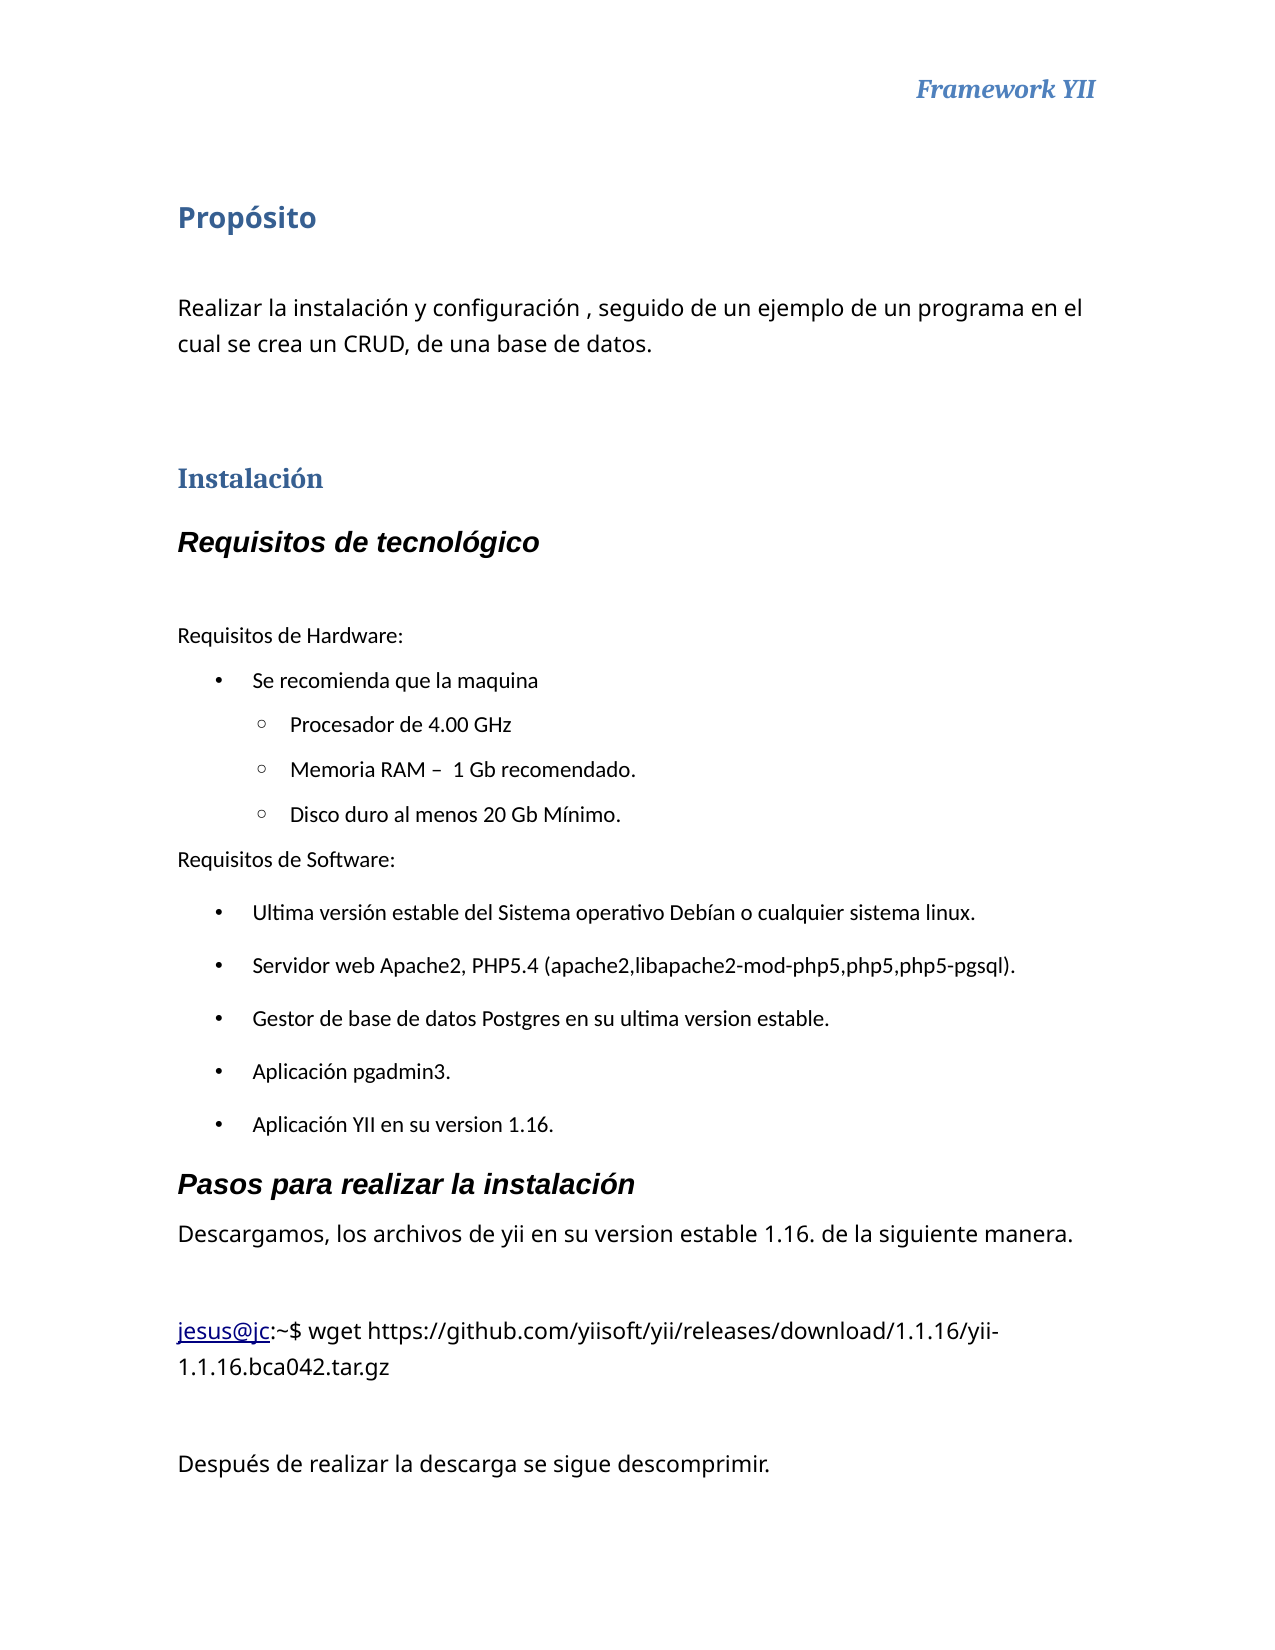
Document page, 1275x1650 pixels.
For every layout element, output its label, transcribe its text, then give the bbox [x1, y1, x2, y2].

subtitle Pasos para realizar la instalación [177, 1167, 1098, 1201]
text Descargamos, los archivos de yii en su version estable 1.16. de la siguiente manera. [177, 1218, 1098, 1249]
list Aplicación YII en su version 1.16. [215, 1110, 1098, 1138]
text jesus@jc:~$ wget https://github.com/yiisoft/yii/releases/download/1.1.16/yii-1.1.16.bca042.tar.gz [177, 1315, 1098, 1382]
list Aplicación pgadmin3. [215, 1057, 1098, 1085]
list Se recomienda que la maquina [215, 666, 1098, 694]
subtitle Requisitos de tecnológico [177, 526, 1098, 559]
list Servidor web Apache2, PHP5.4 (apache2,libapache2-mod-php5,php5,php5-pgsql). [215, 951, 1098, 979]
list Procesador de 4.00 GHz [252, 711, 1098, 739]
list Disco duro al menos 20 Gb Mínimo. [252, 800, 1098, 828]
subtitle Instalación [177, 462, 1098, 496]
subtitle Propósito [177, 198, 1098, 237]
text Realizar la instalación y configuración , seguido de un ejemplo de un programa en el cual se crea un CRUD, de una base de datos. [177, 292, 1098, 359]
text Requisitos de Hardware: [177, 621, 1098, 649]
list Gestor de base de datos Postgres en su ultima version estable. [215, 1004, 1098, 1032]
list Memoria RAM – 1 Gb recomendado. [252, 755, 1098, 783]
text Después de realizar la descarga se sigue descomprimir. [177, 1448, 1098, 1479]
text Requisitos de Software: [177, 845, 1098, 873]
list Ultima versión estable del Sistema operativo Debían o cualquier sistema linux. [215, 898, 1098, 926]
